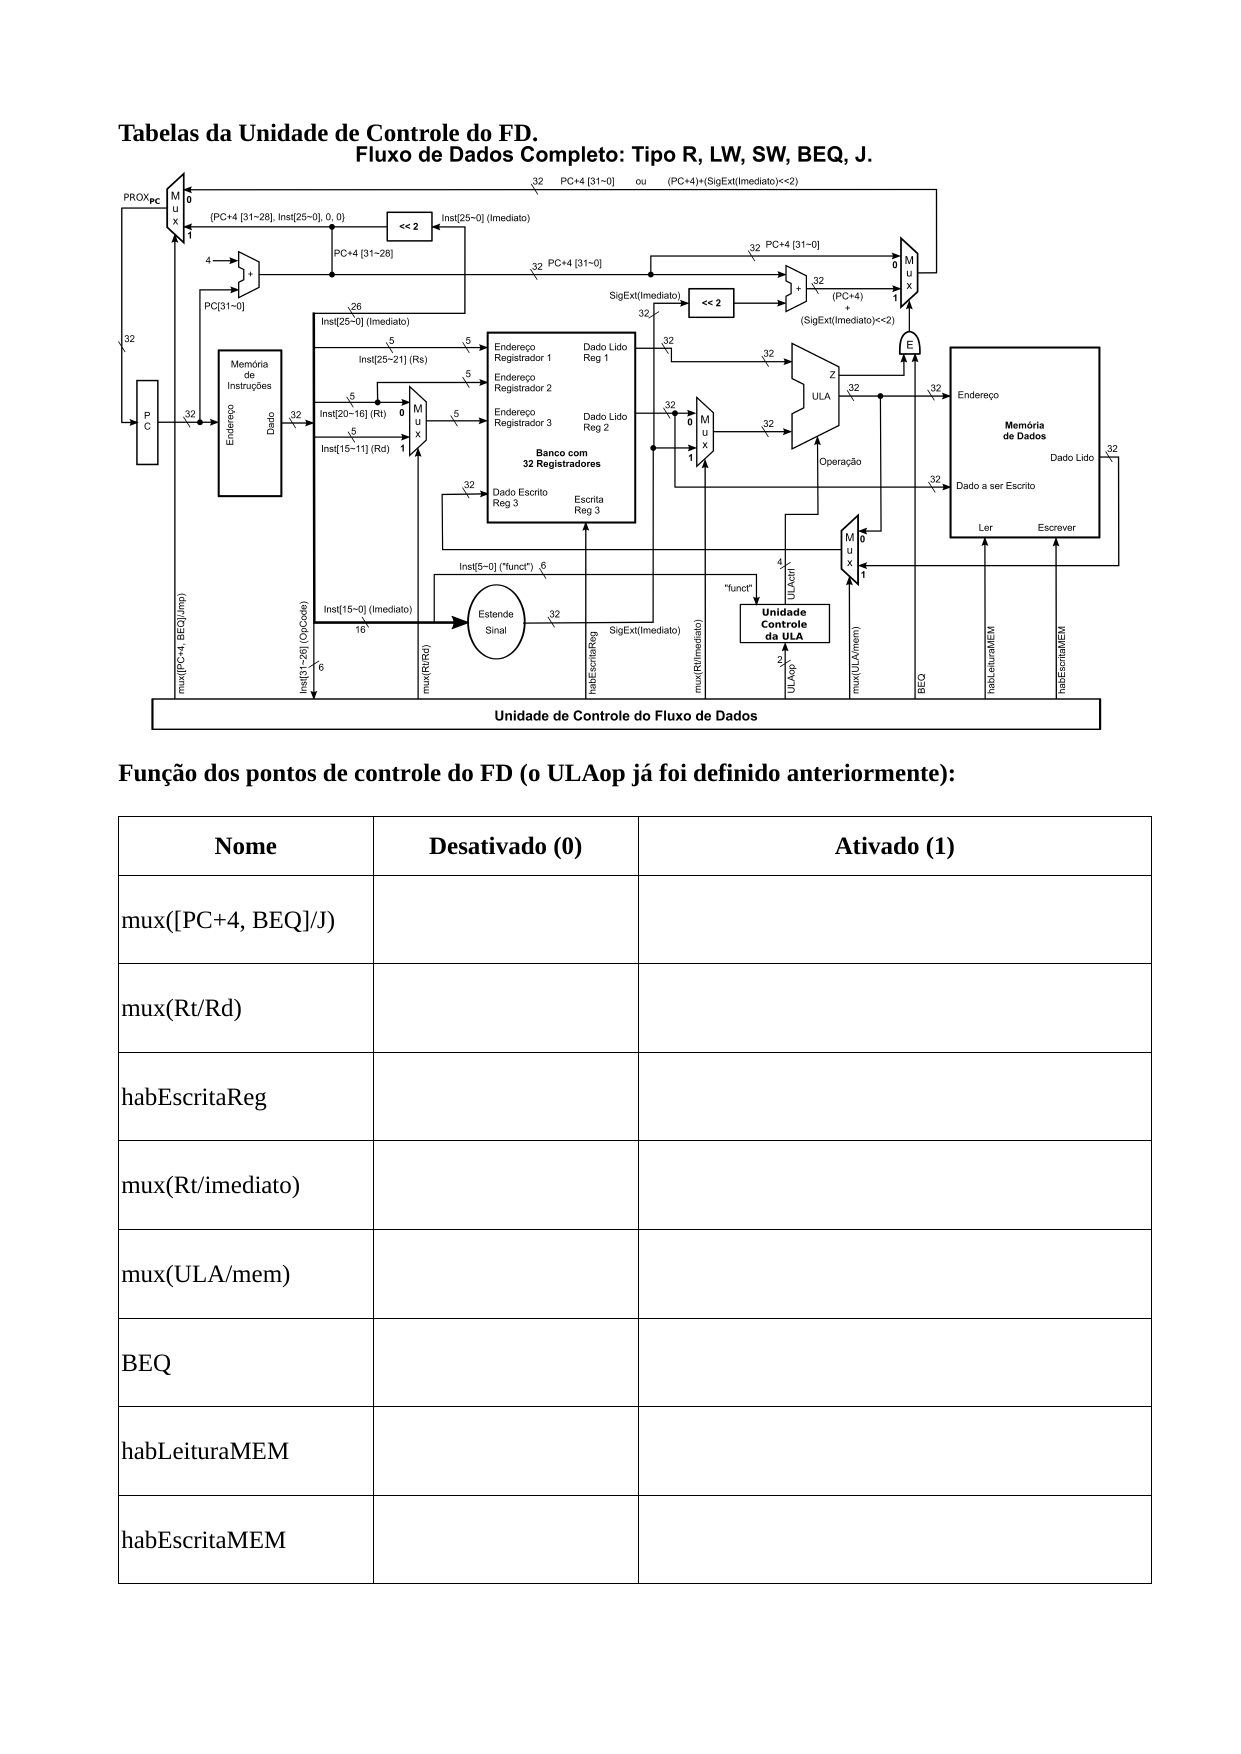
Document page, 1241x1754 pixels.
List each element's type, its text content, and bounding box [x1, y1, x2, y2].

table_cell [374, 1319, 638, 1406]
table_cell mux([PC+4, BEQ]/J) [119, 876, 373, 963]
table_header Ativado (1) [639, 817, 1151, 875]
table_cell mux(Rt/imediato) [119, 1141, 373, 1229]
table_header Nome [119, 817, 373, 875]
table_cell [374, 1141, 638, 1229]
table_cell BEQ [119, 1319, 373, 1406]
table_cell [639, 1319, 1151, 1406]
table_cell [639, 1407, 1151, 1494]
table_cell [639, 1230, 1151, 1317]
table_header Desativado (0) [374, 817, 638, 875]
table_cell [639, 1141, 1151, 1229]
text Função dos pontos de controle do FD (o ULAop já foi definido anteriormente): [118, 758, 1122, 787]
table_cell habEscritaReg [119, 1053, 373, 1140]
table_cell [639, 876, 1151, 963]
table_cell [639, 964, 1151, 1052]
table_cell [374, 1407, 638, 1494]
table_cell [639, 1053, 1151, 1140]
table_cell [374, 964, 638, 1052]
table_cell habEscritaMEM [119, 1496, 373, 1583]
table_cell mux(ULA/mem) [119, 1230, 373, 1317]
table_cell mux(Rt/Rd) [119, 964, 373, 1052]
picture [118, 146, 1123, 730]
table_cell [374, 1053, 638, 1140]
table_cell habLeituraMEM [119, 1407, 373, 1494]
text Tabelas da Unidade de Controle do FD. [118, 118, 1122, 146]
table_cell [374, 1496, 638, 1583]
table_cell [639, 1496, 1151, 1583]
table_cell [374, 876, 638, 963]
table_cell [374, 1230, 638, 1317]
